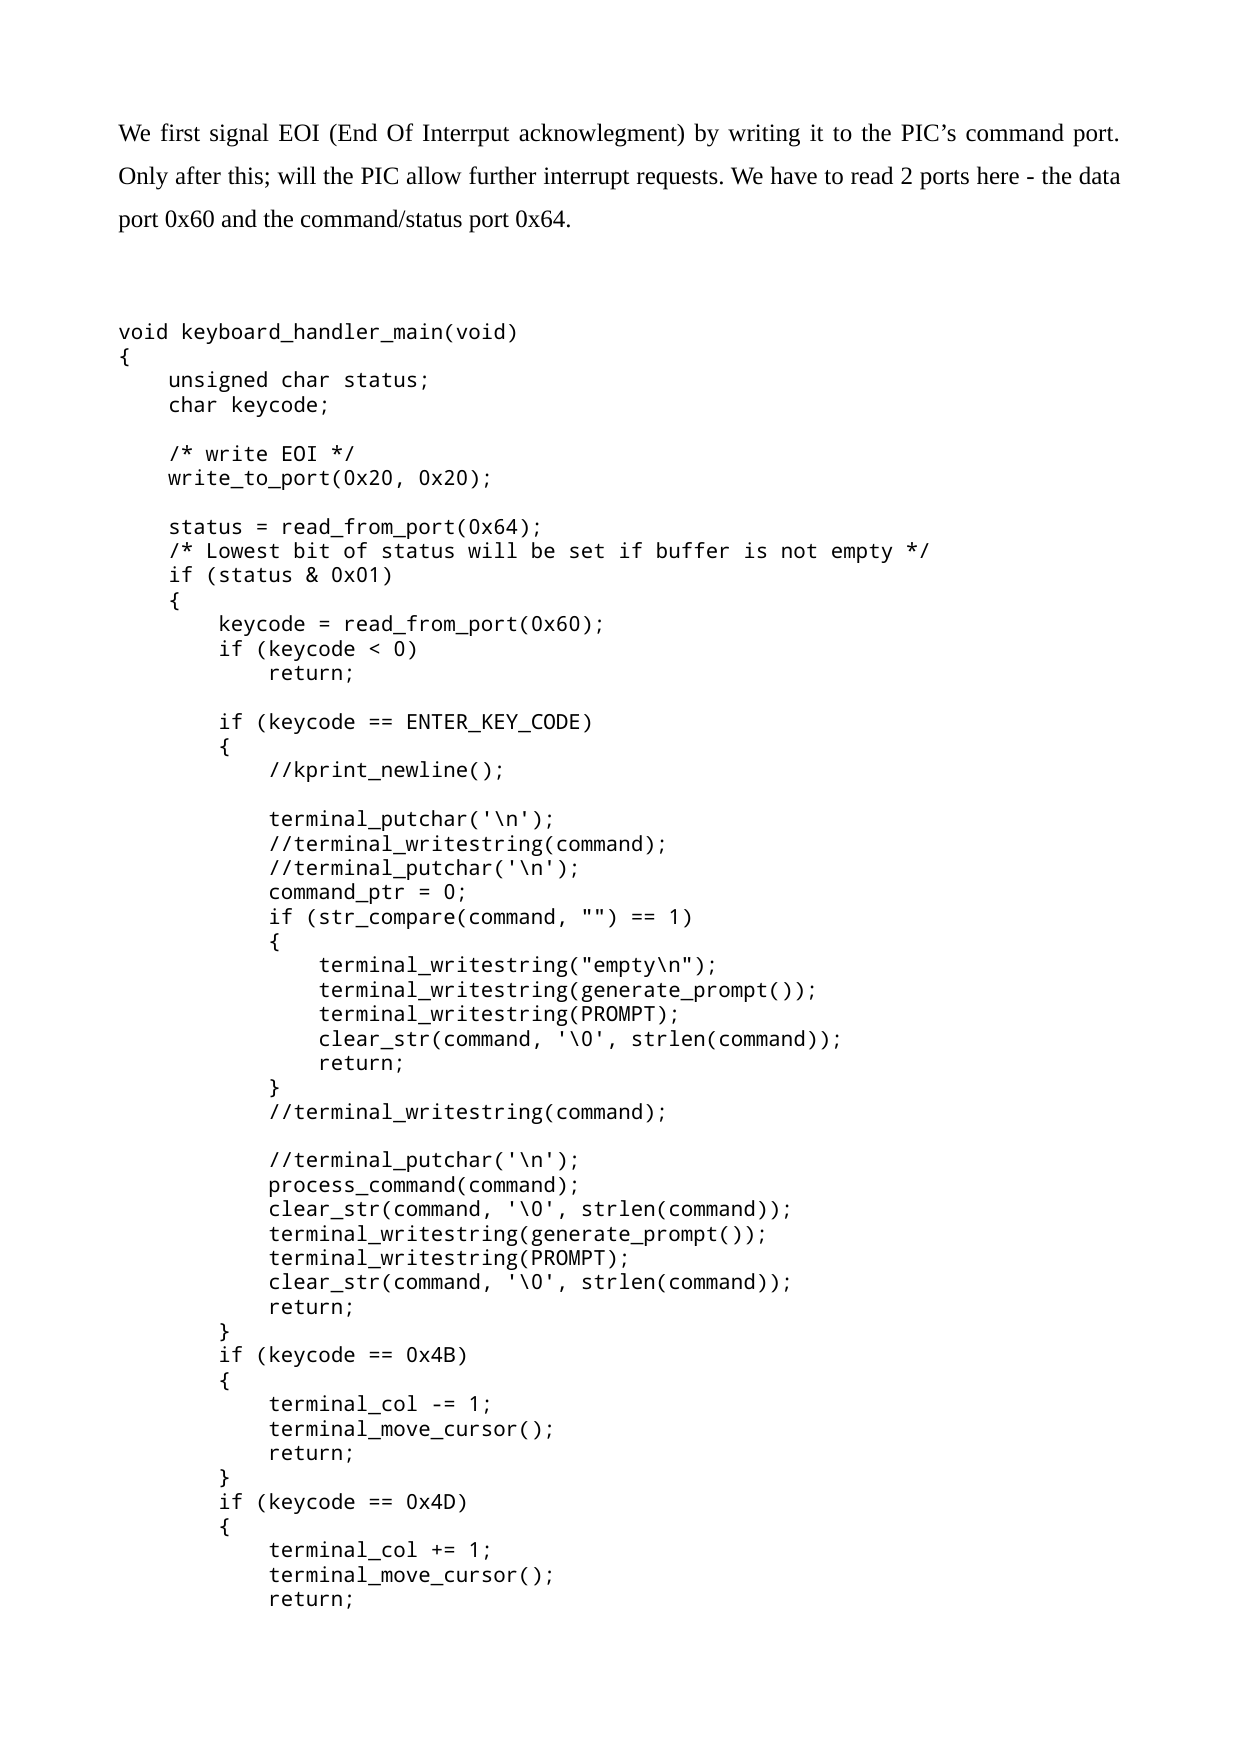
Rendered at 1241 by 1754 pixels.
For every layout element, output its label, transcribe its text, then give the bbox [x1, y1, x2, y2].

text return; [118, 1441, 1122, 1465]
text { [118, 734, 1122, 758]
text terminal_move_cursor(); [118, 1563, 1122, 1587]
text /* Lowest bit of status will be set if buffer is not empty */ [118, 539, 1122, 563]
text //terminal_putchar('\n'); [118, 1148, 1122, 1173]
text command_ptr = 0; [118, 880, 1122, 905]
text { [118, 344, 1122, 368]
text char keycode; [118, 393, 1122, 417]
text //terminal_writestring(command); [118, 1100, 1122, 1124]
text clear_str(command, '\0', strlen(command)); [118, 1197, 1122, 1222]
text if (keycode < 0) [118, 637, 1122, 661]
text if (keycode == 0x4D) [118, 1490, 1122, 1514]
text terminal_writestring(PROMPT); [118, 1002, 1122, 1027]
text { [118, 588, 1122, 612]
text status = read_from_port(0x64); [118, 515, 1122, 539]
text } [118, 1075, 1122, 1100]
text terminal_writestring(PROMPT); [118, 1246, 1122, 1270]
text return; [118, 1051, 1122, 1075]
text return; [118, 661, 1122, 685]
text terminal_putchar('\n'); [118, 807, 1122, 832]
text void keyboard_handler_main(void) [118, 320, 1122, 344]
text if (keycode == 0x4B) [118, 1343, 1122, 1368]
text We first signal EOI (End Of Interrput acknowlegment) by writing it to the PIC’s command port. Only after this; will the PIC allow further interrupt requests. We have to read 2 ports here - the data port 0x60 and the command/status port 0x64. [118, 118, 1122, 233]
text { [118, 1368, 1122, 1392]
text if (status & 0x01) [118, 563, 1122, 588]
text terminal_col -= 1; [118, 1392, 1122, 1417]
text return; [118, 1587, 1122, 1612]
text } [118, 1465, 1122, 1490]
text //kprint_newline(); [118, 758, 1122, 783]
text //terminal_writestring(command); [118, 832, 1122, 856]
text { [118, 1514, 1122, 1538]
text return; [118, 1295, 1122, 1319]
text process_command(command); [118, 1173, 1122, 1197]
text //terminal_putchar('\n'); [118, 856, 1122, 880]
text terminal_col += 1; [118, 1538, 1122, 1563]
text keycode = read_from_port(0x60); [118, 612, 1122, 637]
text terminal_move_cursor(); [118, 1417, 1122, 1441]
text unsigned char status; [118, 368, 1122, 393]
text /* write EOI */ [118, 442, 1122, 466]
text if (str_compare(command, "") == 1) [118, 905, 1122, 929]
text write_to_port(0x20, 0x20); [118, 466, 1122, 490]
text { [118, 929, 1122, 953]
text terminal_writestring(generate_prompt()); [118, 1222, 1122, 1246]
text clear_str(command, '\0', strlen(command)); [118, 1027, 1122, 1051]
text terminal_writestring("empty\n"); [118, 953, 1122, 978]
text } [118, 1319, 1122, 1343]
text if (keycode == ENTER_KEY_CODE) [118, 710, 1122, 734]
text terminal_writestring(generate_prompt()); [118, 978, 1122, 1002]
text clear_str(command, '\0', strlen(command)); [118, 1270, 1122, 1295]
